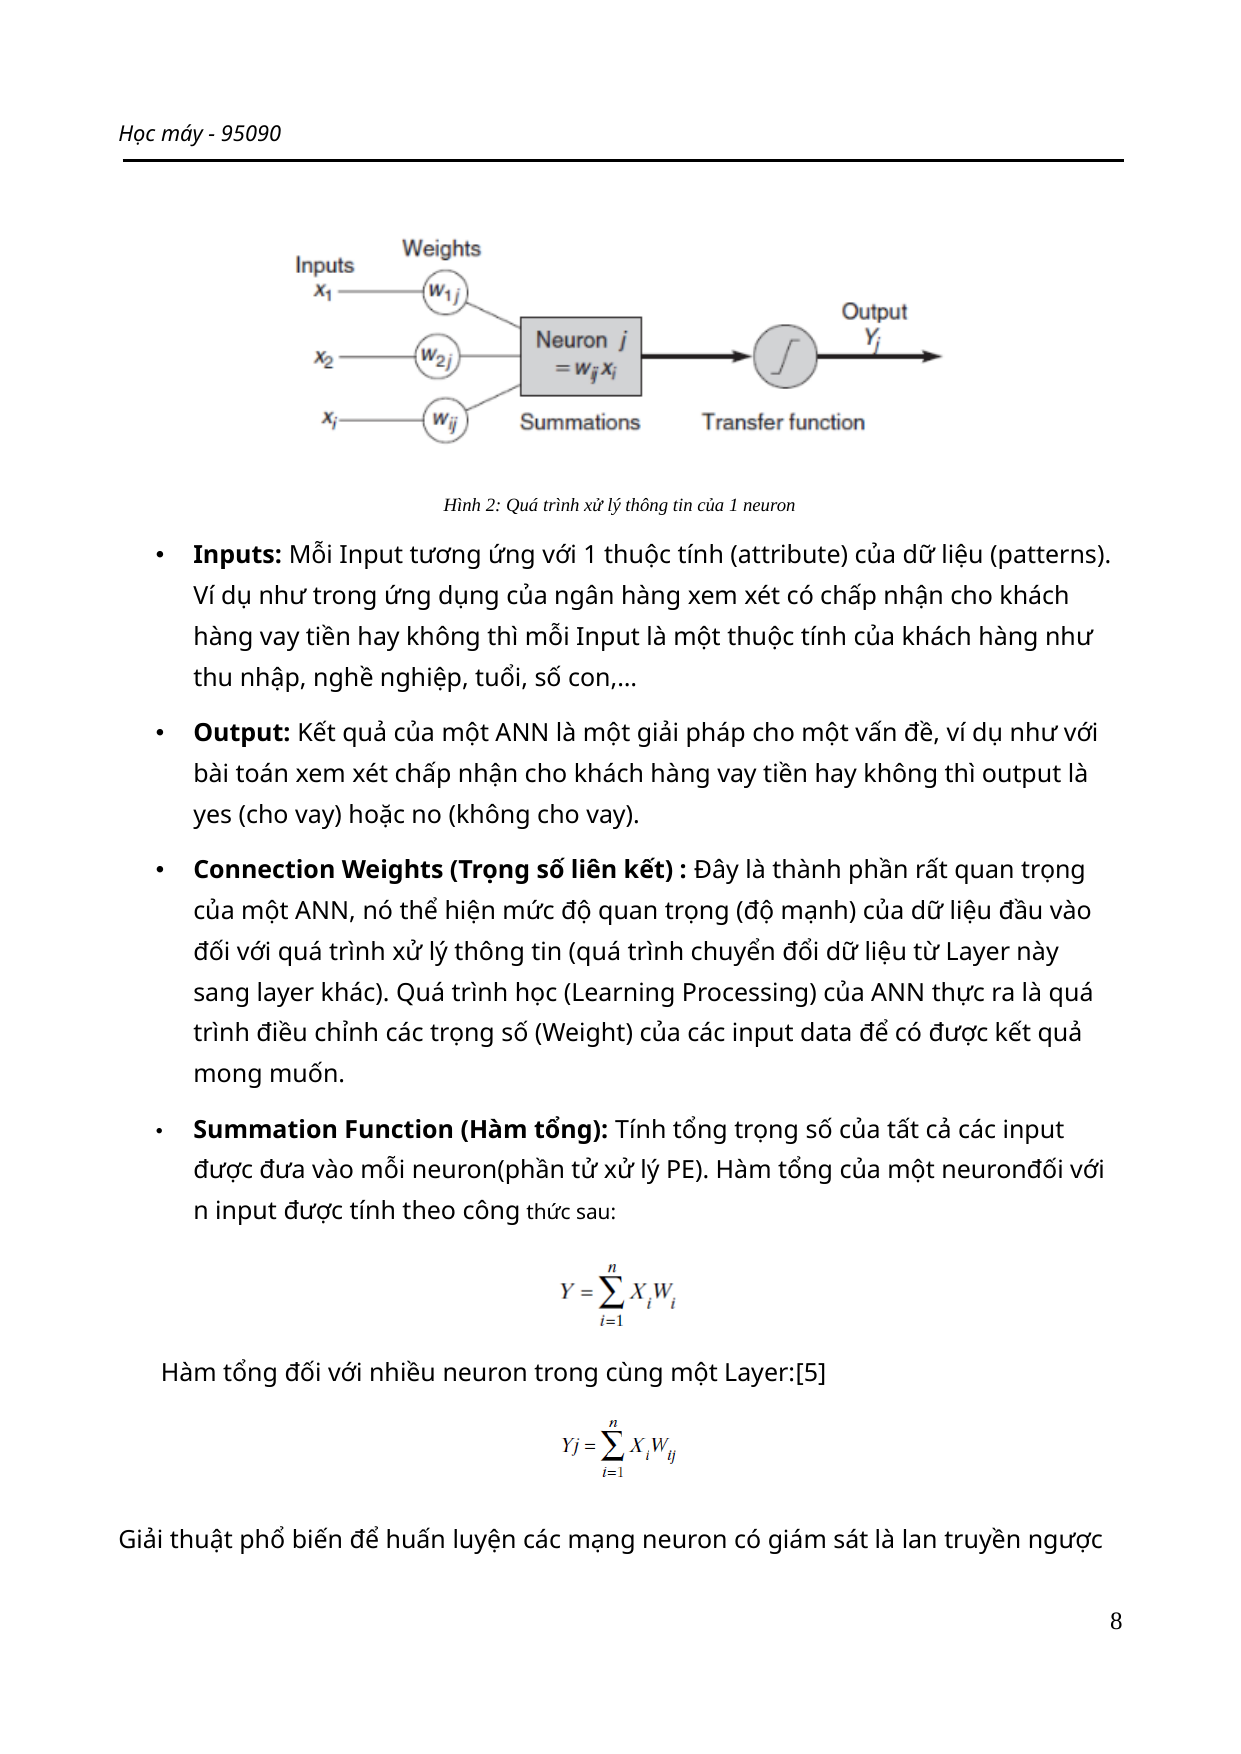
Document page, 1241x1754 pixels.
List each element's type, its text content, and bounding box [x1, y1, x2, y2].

list Connection Weights (Trọng số liên kết) : Đây là thành phần rất quan trọng của một ANN, nó thể hiện mức độ quan trọng (độ mạnh) của dữ liệu đầu vào đối với quá trình xử lý thông tin (quá trình chuyển đổi dữ liệu từ Layer này sang layer khác). Quá trình học (Learning Processing) của ANN thực ra là quá trình điều chỉnh các trọng số (Weight) của các input data để có được kết quả mong muốn. [156, 852, 1122, 1090]
list Inputs: Mỗi Input tương ứng với 1 thuộc tính (attribute) của dữ liệu (patterns). Ví dụ như trong ứng dụng của ngân hàng xem xét có chấp nhận cho khách hàng vay tiền hay không thì mỗi Input là một thuộc tính của khách hàng như thu nhập, nghề nghiệp, tuổi, số con,… [156, 537, 1122, 693]
text Hàm tổng đối với nhiều neuron trong cùng một Layer:[5] [118, 1355, 1122, 1389]
picture [517, 1248, 723, 1335]
list Summation Function (Hàm tổng): Tính tổng trọng số của tất cả các input được đưa vào mỗi neuron(phần tử xử lý PE). Hàm tổng của một neuronđối với n input được tính theo công thức sau: [156, 1111, 1122, 1227]
text Hình 2: Quá trình xử lý thông tin của 1 neuron [273, 494, 967, 515]
text Giải thuật phổ biến để huấn luyện các mạng neuron có giám sát là lan truyền ngược [118, 1522, 1122, 1556]
list Output: Kết quả của một ANN là một giải pháp cho một vấn đề, ví dụ như với bài toán xem xét chấp nhận cho khách hàng vay tiền hay không thì output là yes (cho vay) hoặc no (không cho vay). [156, 714, 1122, 830]
picture [514, 1410, 702, 1496]
picture [273, 215, 968, 494]
